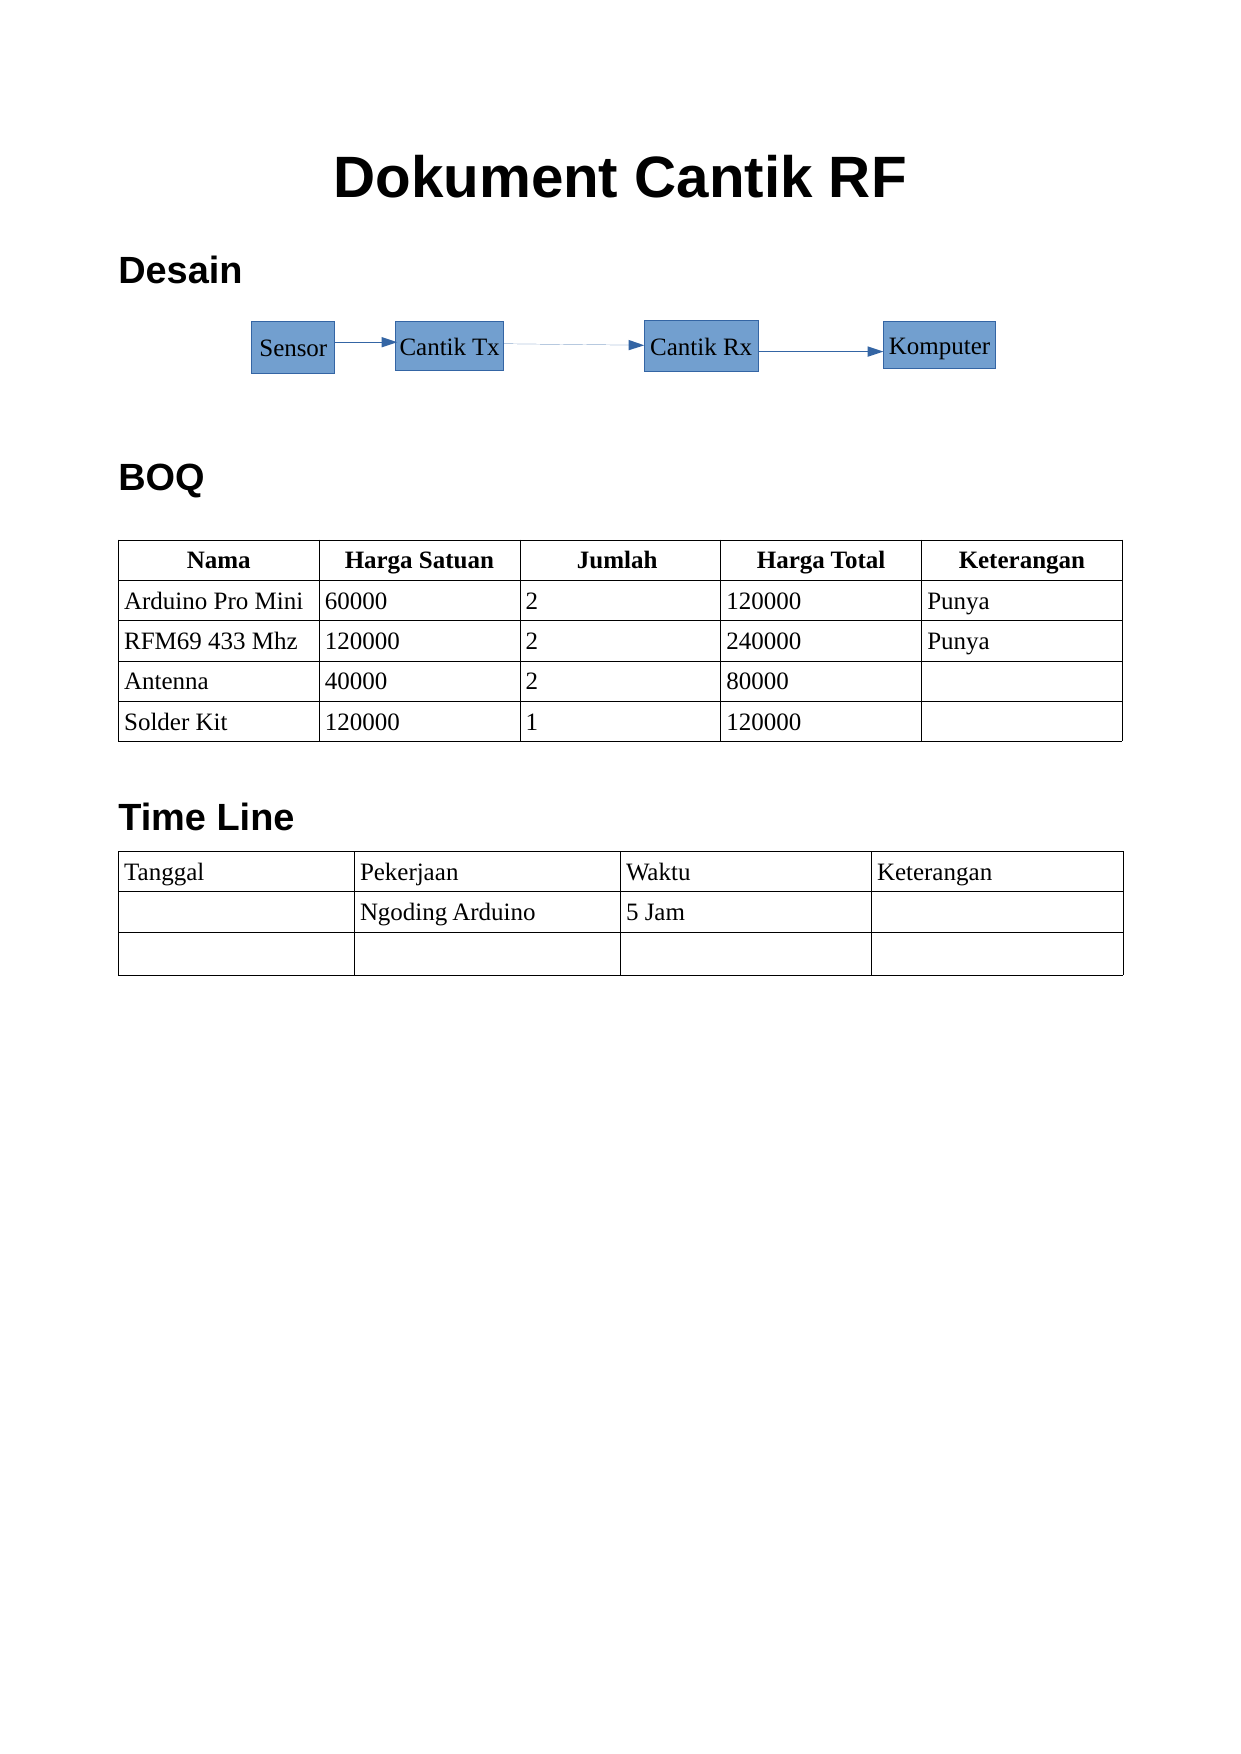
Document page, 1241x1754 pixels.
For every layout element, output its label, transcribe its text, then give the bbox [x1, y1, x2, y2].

table_cell [872, 892, 1123, 932]
table_header Pekerjaan [355, 852, 620, 891]
table_header Tanggal [119, 852, 354, 891]
table_cell [355, 933, 620, 974]
table_cell Antenna [119, 662, 319, 701]
table_cell 80000 [721, 662, 921, 701]
table_header Harga Total [721, 541, 921, 580]
table_cell 60000 [320, 581, 520, 620]
table_header Waktu [621, 852, 871, 891]
table_cell RFM69 433 Mhz [119, 621, 319, 661]
table_cell [922, 702, 1122, 741]
table_cell [119, 933, 354, 974]
table_cell 2 [521, 581, 720, 620]
table_cell 120000 [320, 702, 520, 741]
table_header Jumlah [521, 541, 720, 580]
table_cell 2 [521, 621, 720, 661]
table_cell [872, 933, 1123, 974]
table_cell Punya [922, 621, 1122, 661]
table_cell Arduino Pro Mini [119, 581, 319, 620]
table_cell 240000 [721, 621, 921, 661]
subtitle Desain [118, 248, 1122, 291]
table_cell 2 [521, 662, 720, 701]
table_cell Punya [922, 581, 1122, 620]
table_cell 120000 [721, 581, 921, 620]
table_cell 5 Jam [621, 892, 871, 932]
table_header Keterangan [922, 541, 1122, 580]
table_cell [621, 933, 871, 974]
table_cell [119, 892, 354, 932]
table_cell [922, 662, 1122, 701]
table_header Harga Satuan [320, 541, 520, 580]
subtitle BOQ [118, 455, 1122, 498]
table_cell 120000 [320, 621, 520, 661]
table_cell Ngoding Arduino [355, 892, 620, 932]
title Dokument Cantik RF [118, 143, 1122, 210]
subtitle Time Line [118, 795, 1122, 839]
table_cell 40000 [320, 662, 520, 701]
table_cell 120000 [721, 702, 921, 741]
table_header Nama [119, 541, 319, 580]
table_header Keterangan [872, 852, 1123, 891]
table_cell 1 [521, 702, 720, 741]
table_cell Solder Kit [119, 702, 319, 741]
